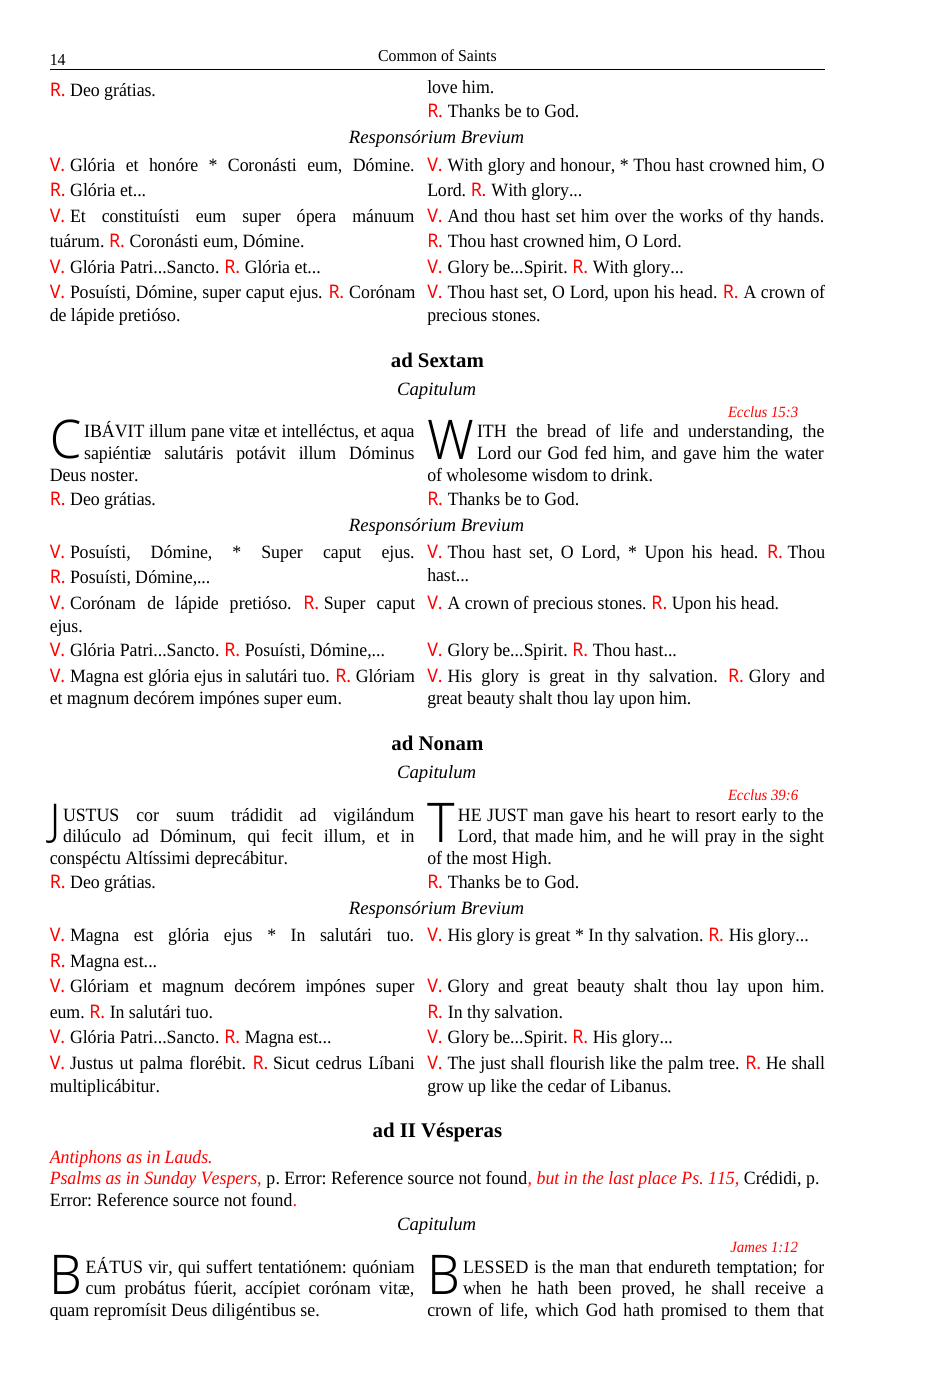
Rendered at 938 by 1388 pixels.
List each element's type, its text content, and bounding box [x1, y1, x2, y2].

table_header love him. R. Thanks be to God. [421, 76, 825, 123]
text Responsórium Brevium [49, 514, 825, 535]
text Antiphons as in Lauds. [49, 1146, 825, 1167]
table_cell V. Glória Patri...Sancto. R. Glória et... [50, 253, 421, 278]
text Capitulum [49, 378, 825, 399]
text ad Nonam [49, 731, 825, 755]
text Ecclus 15:3 [49, 402, 825, 420]
table_cell V. Glory and great beauty shalt thou lay upon him. R. In thy salvation. [421, 973, 825, 1024]
text ad II Vésperas [49, 1118, 825, 1142]
table_cell V. And thou hast set him over the works of thy hands. R. Thou hast crowned him, O Lord. [421, 202, 825, 253]
table_header JUSTUS cor suum trádidit ad vigilándum dilúculo ad Dóminum, qui fecit illum, et in conspéctu Altíssimi deprecábitur. R. Deo grátias. [50, 804, 421, 894]
table_header V. Thou hast set, O Lord, * Upon his head. R. Thou hast... [421, 538, 825, 589]
table_header THE JUST man gave his heart to resort early to the Lord, that made him, and he will pray in the sight of the most High. R. Thanks be to God. [421, 804, 825, 894]
table_cell V. Glory be...Spirit. R. With glory... [421, 253, 825, 278]
table_header V. His glory is great in thy salvation. R. Glory and great beauty shalt thou lay upon him. [421, 662, 825, 709]
table_header V. Posuísti, Dómine, * Super caput ejus. R. Posuísti, Dómine,... [50, 538, 421, 589]
table_cell V. Glória Patri...Sancto. R. Posuísti, Dómine,... [50, 636, 421, 662]
table_cell V. A crown of precious stones. R. Upon his head. [421, 589, 825, 636]
table_header V. Justus ut palma florébit. R. Sicut cedrus Líbani multiplicábitur. [50, 1049, 421, 1096]
text Capitulum [49, 1213, 825, 1235]
table_header V. Glória et honóre * Coronásti eum, Dómine. R. Glória et... [50, 151, 421, 202]
table_cell V. Corónam de lápide pretióso. R. Super caput ejus. [50, 589, 421, 636]
text James 1:12 [49, 1238, 825, 1256]
table_header V. The just shall flourish like the palm tree. R. He shall grow up like the cedar of Libanus. [421, 1049, 825, 1096]
table_header V. Magna est glória ejus * In salutári tuo. R. Magna est... [50, 922, 421, 973]
table_header WITH the bread of life and understanding, the Lord our God fed him, and gave him the water of wholesome wisdom to drink. R. Thanks be to God. [421, 420, 825, 511]
table_header BEÁTUS vir, qui suffert tentatiónem: quóniam cum probátus fúerit, accípiet corónam vitæ, quam repromísit Deus diligéntibus se. [50, 1256, 421, 1320]
table_header R. Deo grátias. [50, 76, 421, 123]
table_cell V. Glory be...Spirit. R. Thou hast... [421, 636, 825, 662]
table_header BLESSED is the man that endureth temptation; for when he hath been proved, he shall receive a crown of life, which God hath promised to them that [421, 1256, 825, 1320]
text Responsórium Brevium [49, 126, 825, 148]
table_cell V. Glóriam et magnum decórem impónes super eum. R. In salutári tuo. [50, 973, 421, 1024]
table_header V. Magna est glória ejus in salutári tuo. R. Glóriam et magnum decórem impónes super eum. [50, 662, 421, 709]
text ad Sextam [49, 348, 825, 372]
text Ecclus 39:6 [49, 786, 825, 804]
table_cell V. Glória Patri...Sancto. R. Magna est... [50, 1024, 421, 1049]
text Psalms as in Sunday Vespers, p. , but in the last place Ps. 115, Crédidi, p. . [49, 1167, 825, 1210]
table_header V. Posuísti, Dómine, super caput ejus. R. Corónam de lápide pretióso. [50, 279, 421, 326]
table_header V. With glory and honour, * Thou hast crowned him, O Lord. R. With glory... [421, 151, 825, 202]
table_header CIBÁVIT illum pane vitæ et intelléctus, et aqua sapiéntiæ salutáris potávit illum Dóminus Deus noster. R. Deo grátias. [50, 420, 421, 511]
table_header V. Thou hast set, O Lord, upon his head. R. A crown of precious stones. [421, 279, 825, 326]
text Responsórium Brevium [49, 897, 825, 918]
table_cell V. Et constituísti eum super ópera mánuum tuárum. R. Coronásti eum, Dómine. [50, 202, 421, 253]
table_header V. His glory is great * In thy salvation. R. His glory... [421, 922, 825, 973]
text Capitulum [49, 761, 825, 783]
table_cell V. Glory be...Spirit. R. His glory... [421, 1024, 825, 1049]
